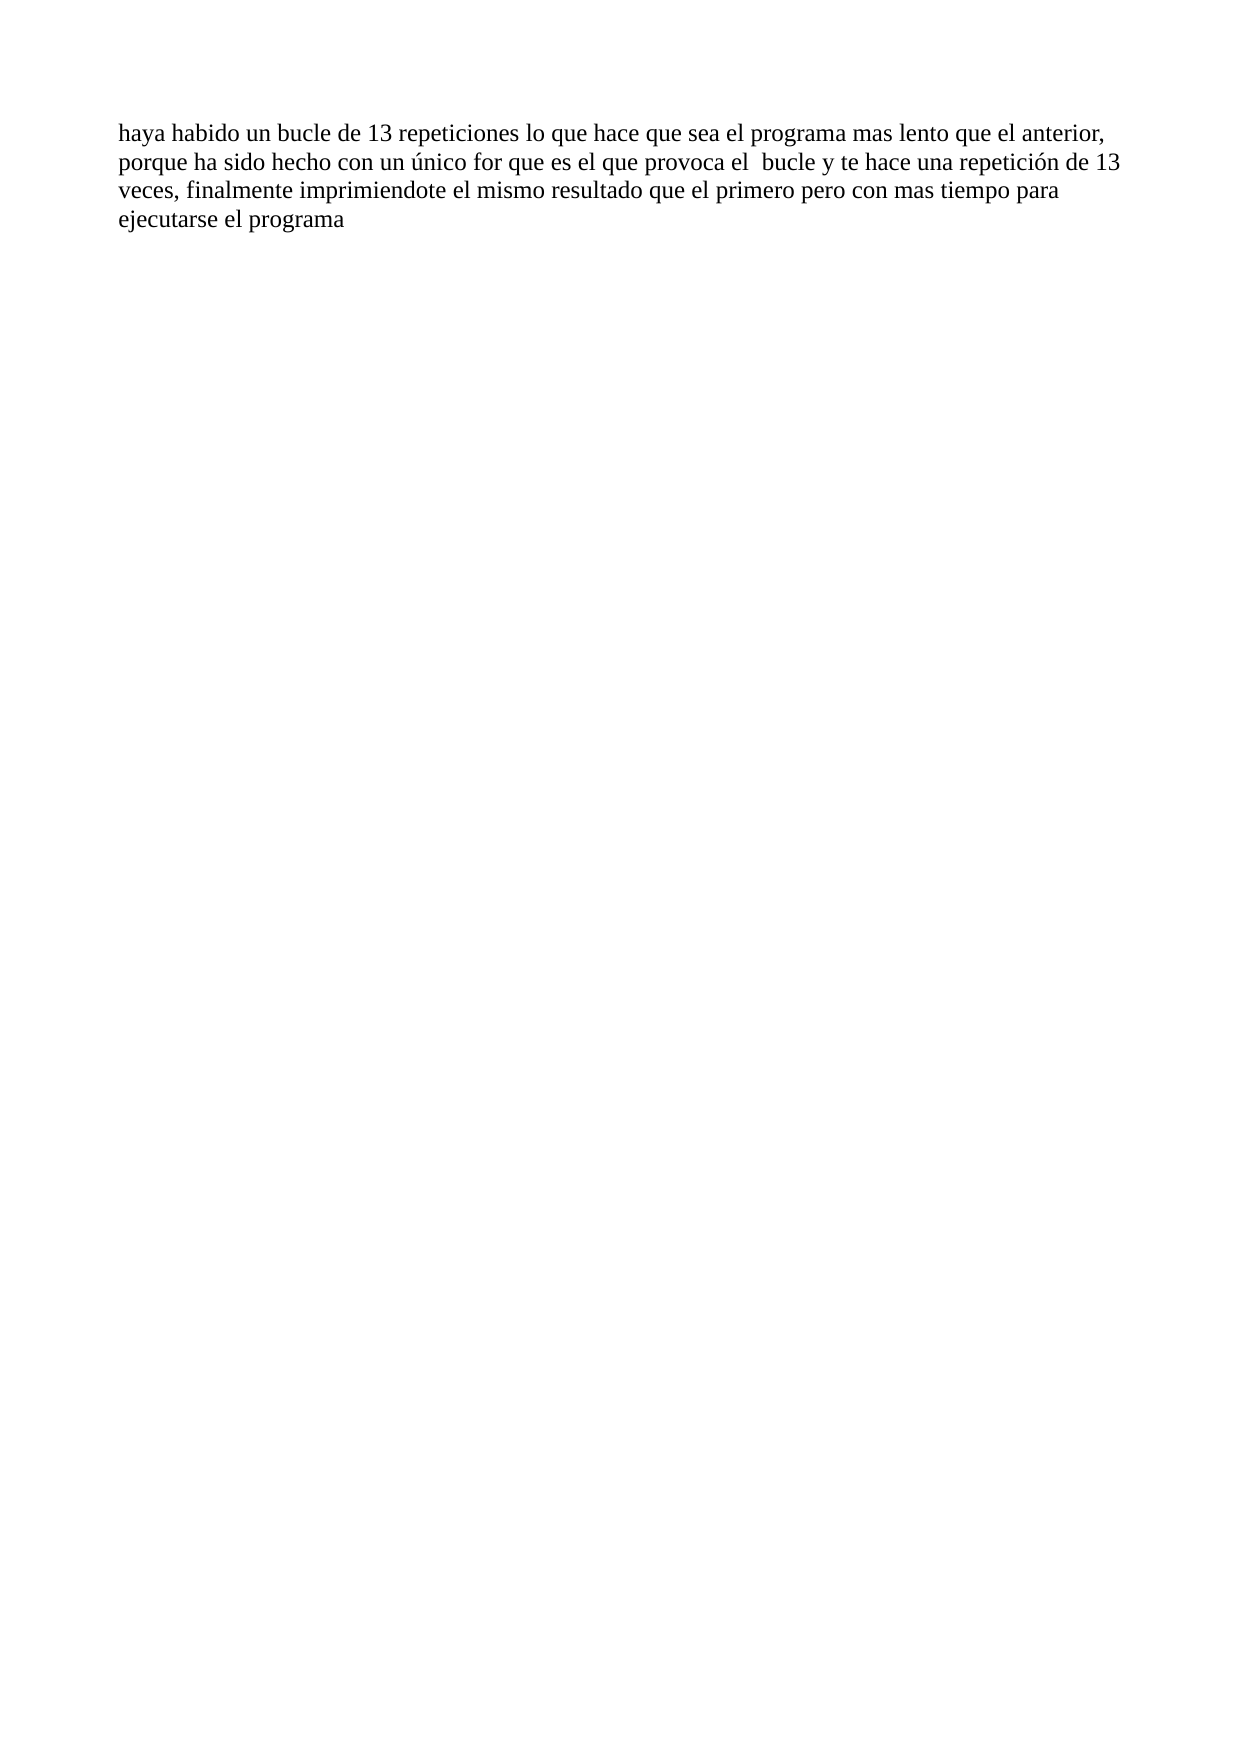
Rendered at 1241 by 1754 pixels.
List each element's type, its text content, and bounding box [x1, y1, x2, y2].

text haya habido un bucle de 13 repeticiones lo que hace que sea el programa mas lento que el anterior, porque ha sido hecho con un único for que es el que provoca el bucle y te hace una repetición de 13 veces, finalmente imprimiendote el mismo resultado que el primero pero con mas tiempo para ejecutarse el programa [118, 118, 1122, 233]
